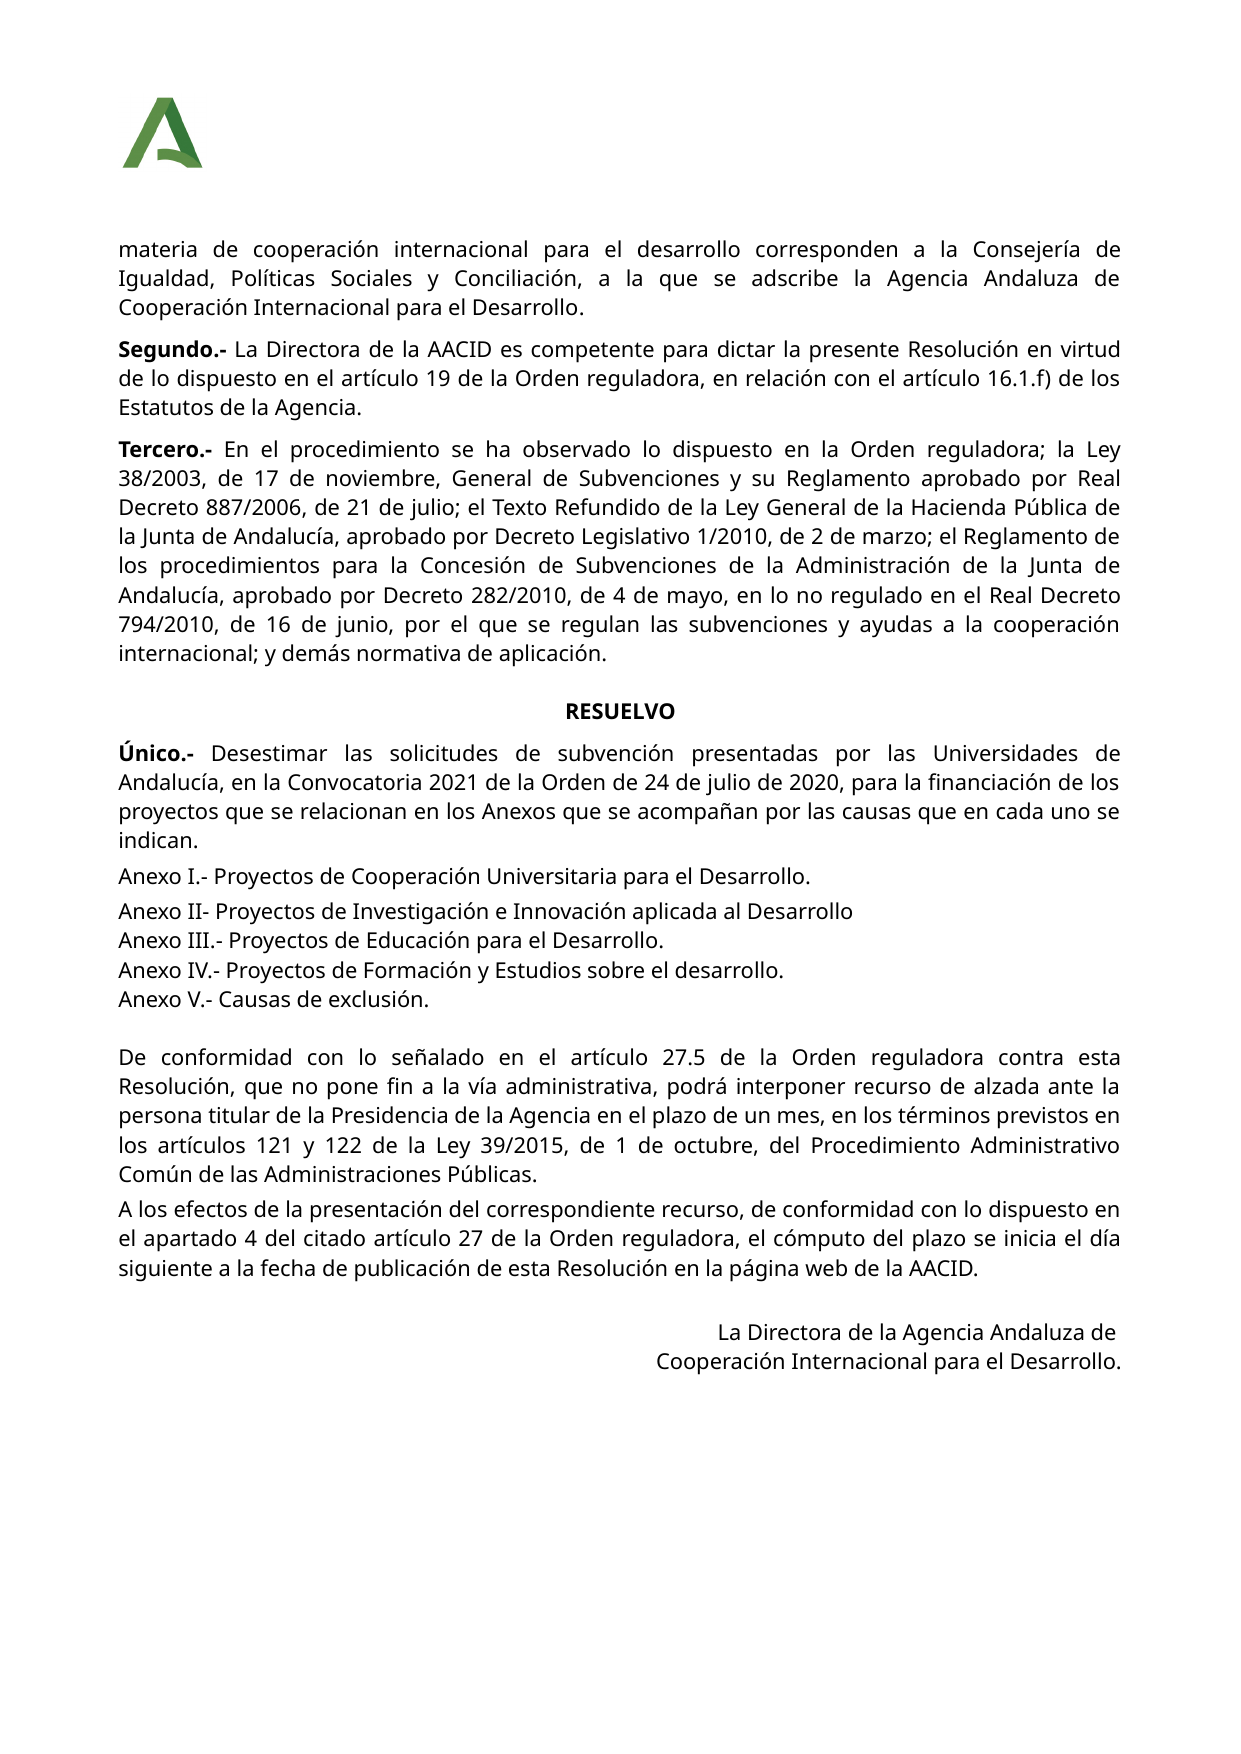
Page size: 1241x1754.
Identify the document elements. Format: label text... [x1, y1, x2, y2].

text De conformidad con lo señalado en el artículo 27.5 de la Orden reguladora contra esta Resolución, que no pone fin a la vía administrativa, podrá interponer recurso de alzada ante la persona titular de la Presidencia de la Agencia en el plazo de un mes, en los términos previstos en los artículos 121 y 122 de la Ley 39/2015, de 1 de octubre, del Procedimiento Administrativo Común de las Administraciones Públicas. [118, 1042, 1122, 1188]
text Anexo III.- Proyectos de Educación para el Desarrollo. [118, 926, 1122, 955]
text Anexo II- Proyectos de Investigación e Innovación aplicada al Desarrollo [118, 896, 1122, 926]
text Anexo IV.- Proyectos de Formación y Estudios sobre el desarrollo. [118, 955, 1122, 984]
subtitle Cooperación Internacional para el Desarrollo. [118, 1346, 1122, 1376]
text Único.- Desestimar las solicitudes de subvención presentadas por las Universidades de Andalucía, en la Convocatoria 2021 de la Orden de 24 de julio de 2020, para la financiación de los proyectos que se relacionan en los Anexos que se acompañan por las causas que en cada uno se indican. [118, 738, 1122, 855]
text Anexo I.- Proyectos de Cooperación Universitaria para el Desarrollo. [118, 861, 1122, 890]
text Segundo.- La Directora de la AACID es competente para dictar la presente Resolución en virtud de lo dispuesto en el artículo 19 de la Orden reguladora, en relación con el artículo 16.1.f) de los Estatutos de la Agencia. [118, 334, 1122, 421]
text Anexo V.- Causas de exclusión. [118, 984, 1122, 1013]
text Tercero.- En el procedimiento se ha observado lo dispuesto en la Orden reguladora; la Ley 38/2003, de 17 de noviembre, General de Subvenciones y su Reglamento aprobado por Real Decreto 887/2006, de 21 de julio; el Texto Refundido de la Ley General de la Hacienda Pública de la Junta de Andalucía, aprobado por Decreto Legislativo 1/2010, de 2 de marzo; el Reglamento de los procedimientos para la Concesión de Subvenciones de la Administración de la Junta de Andalucía, aprobado por Decreto 282/2010, de 4 de mayo, en lo no regulado en el Real Decreto 794/2010, de 16 de junio, por el que se regulan las subvenciones y ayudas a la cooperación internacional; y demás normativa de aplicación. [118, 434, 1122, 667]
text RESUELVO [118, 696, 1122, 726]
subtitle La Directora de la Agencia Andaluza de [118, 1317, 1122, 1346]
picture [118, 93, 207, 172]
text A los efectos de la presentación del correspondiente recurso, de conformidad con lo dispuesto en el apartado 4 del citado artículo 27 de la Orden reguladora, el cómputo del plazo se inicia el día siguiente a la fecha de publicación de esta Resolución en la página web de la AACID. [118, 1194, 1122, 1282]
text materia de cooperación internacional para el desarrollo corresponden a la Consejería de Igualdad, Políticas Sociales y Conciliación, a la que se adscribe la Agencia Andaluza de Cooperación Internacional para el Desarrollo. [118, 234, 1122, 321]
